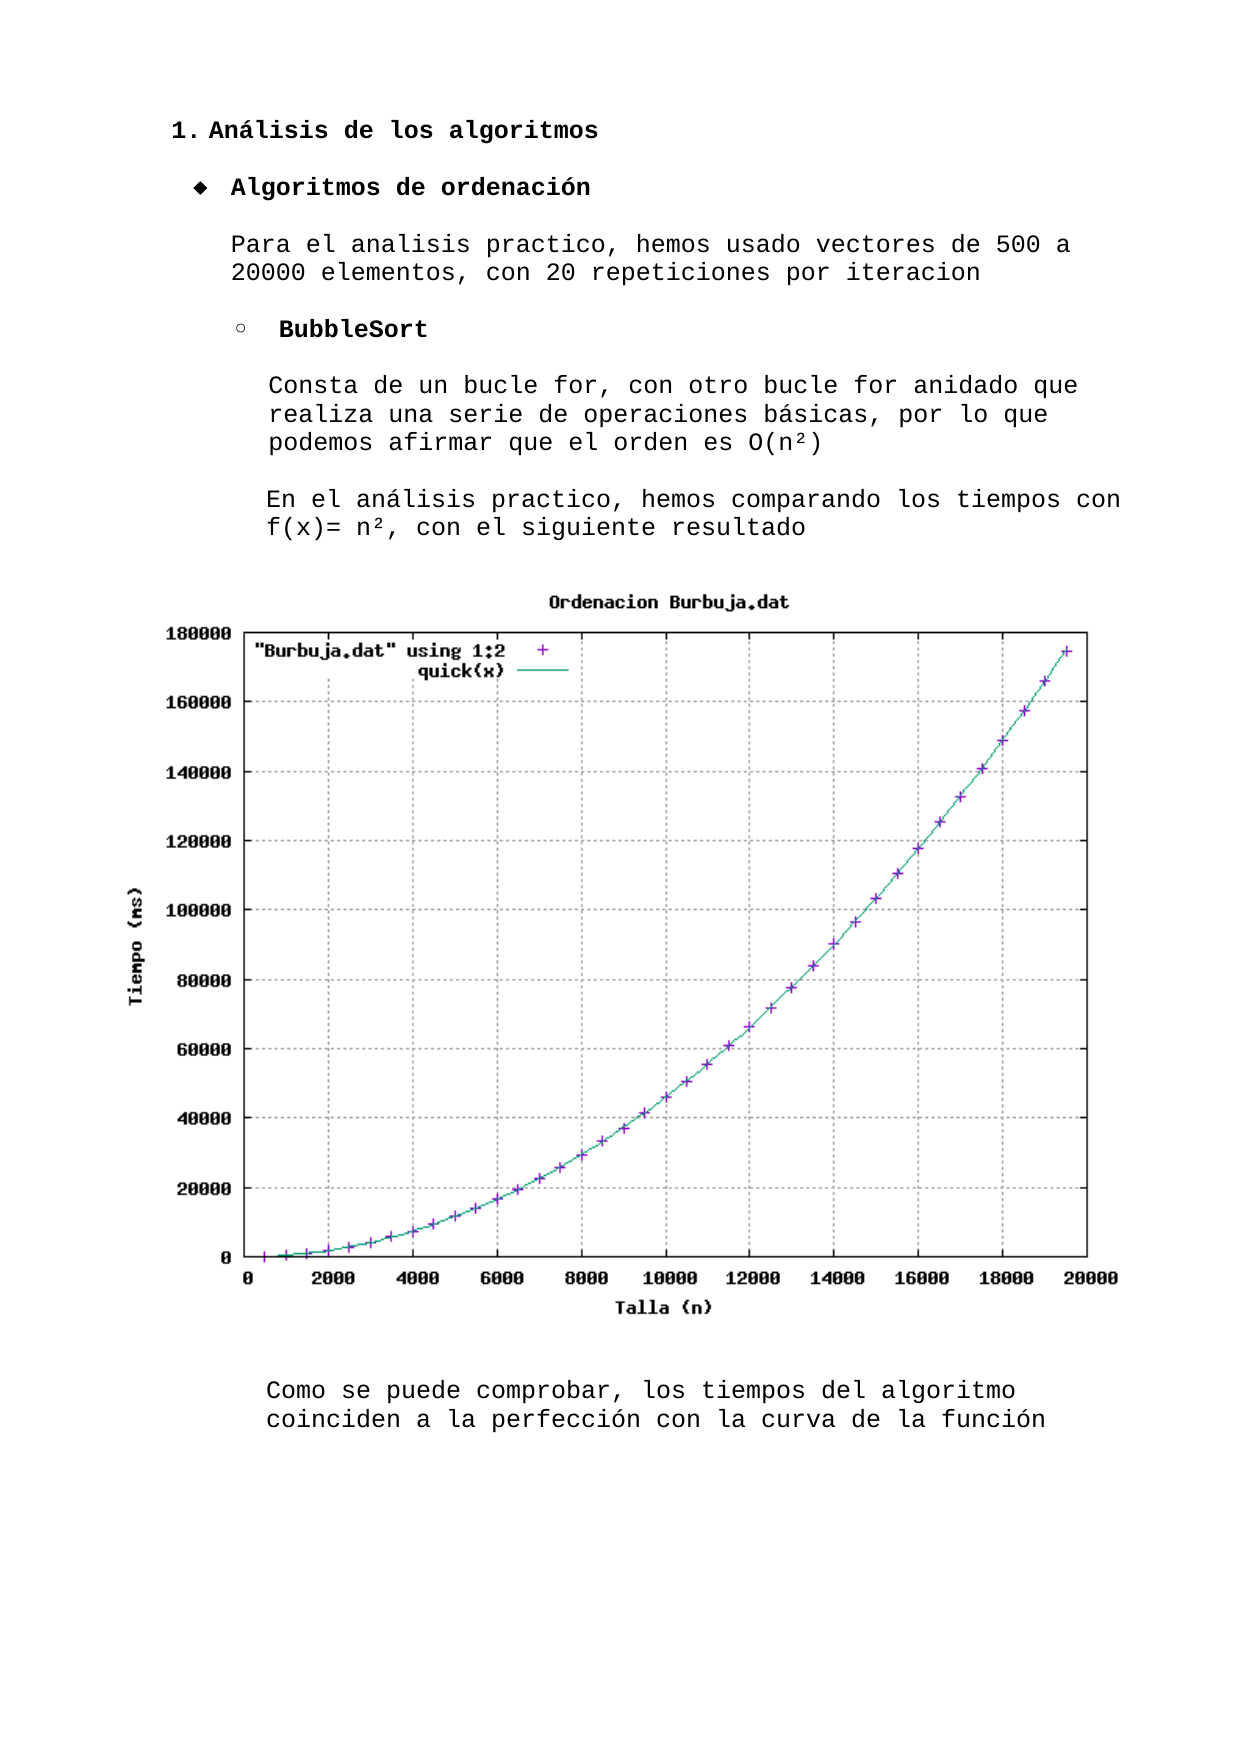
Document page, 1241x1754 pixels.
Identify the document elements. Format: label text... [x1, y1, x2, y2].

list Para el analisis practico, hemos usado vectores de 500 a 20000 elementos, con 20 repeticiones por iteracion [193, 231, 1122, 288]
text En el análisis practico, hemos comparando los tiempos con f(x)= n², con el siguiente resultado [118, 486, 1122, 543]
list BubbleSort [231, 316, 1122, 345]
picture [120, 571, 1121, 1322]
text Como se puede comprobar, los tiempos del algoritmo coinciden a la perfección con la curva de la función [118, 1378, 1122, 1435]
list Algoritmos de ordenación [193, 175, 1122, 203]
list Análisis de los algoritmos [171, 118, 1122, 146]
list Consta de un bucle for, con otro bucle for anidado que realiza una serie de operaciones básicas, por lo que podemos afirmar que el orden es O(n²) [231, 373, 1122, 458]
